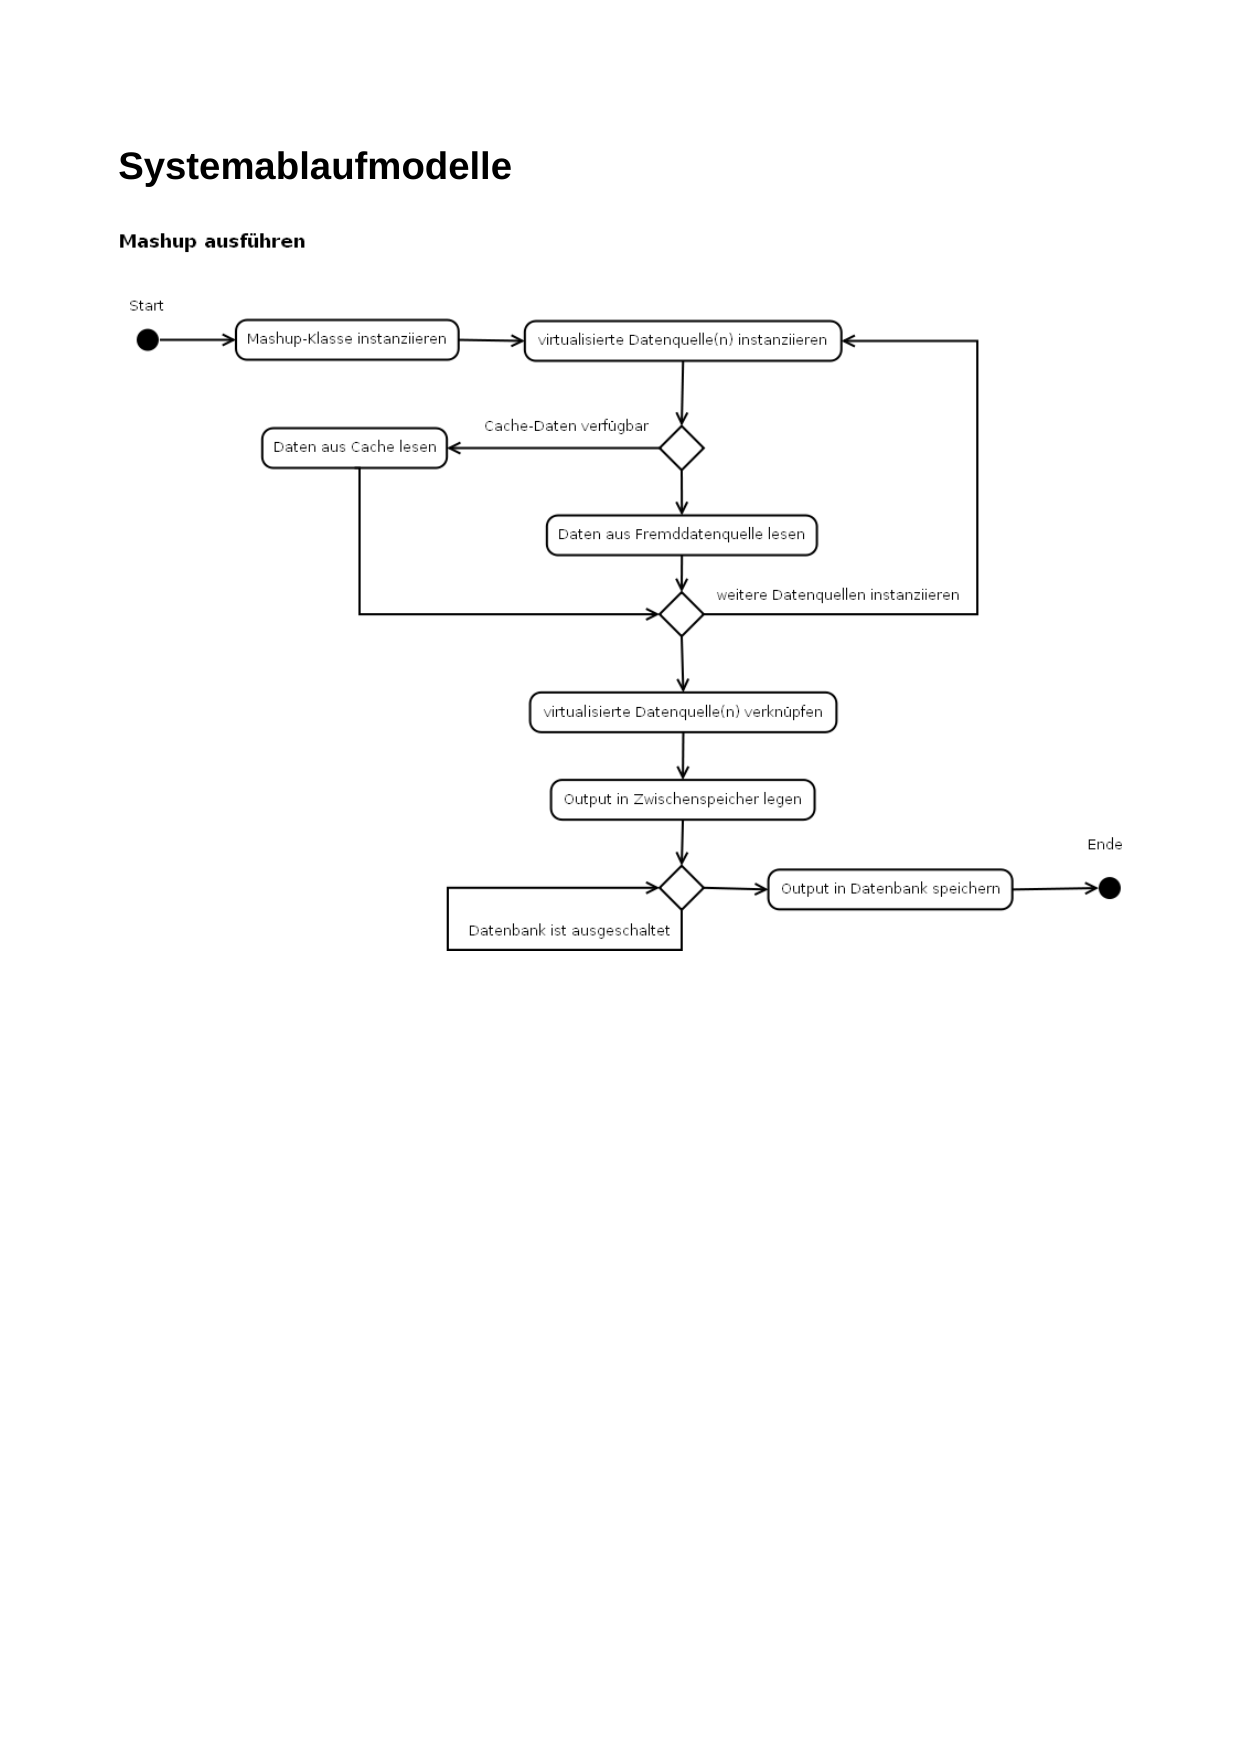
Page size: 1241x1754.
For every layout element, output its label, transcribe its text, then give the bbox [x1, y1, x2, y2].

subtitle Systemablaufmodelle [118, 143, 1122, 187]
picture [118, 231, 1123, 951]
